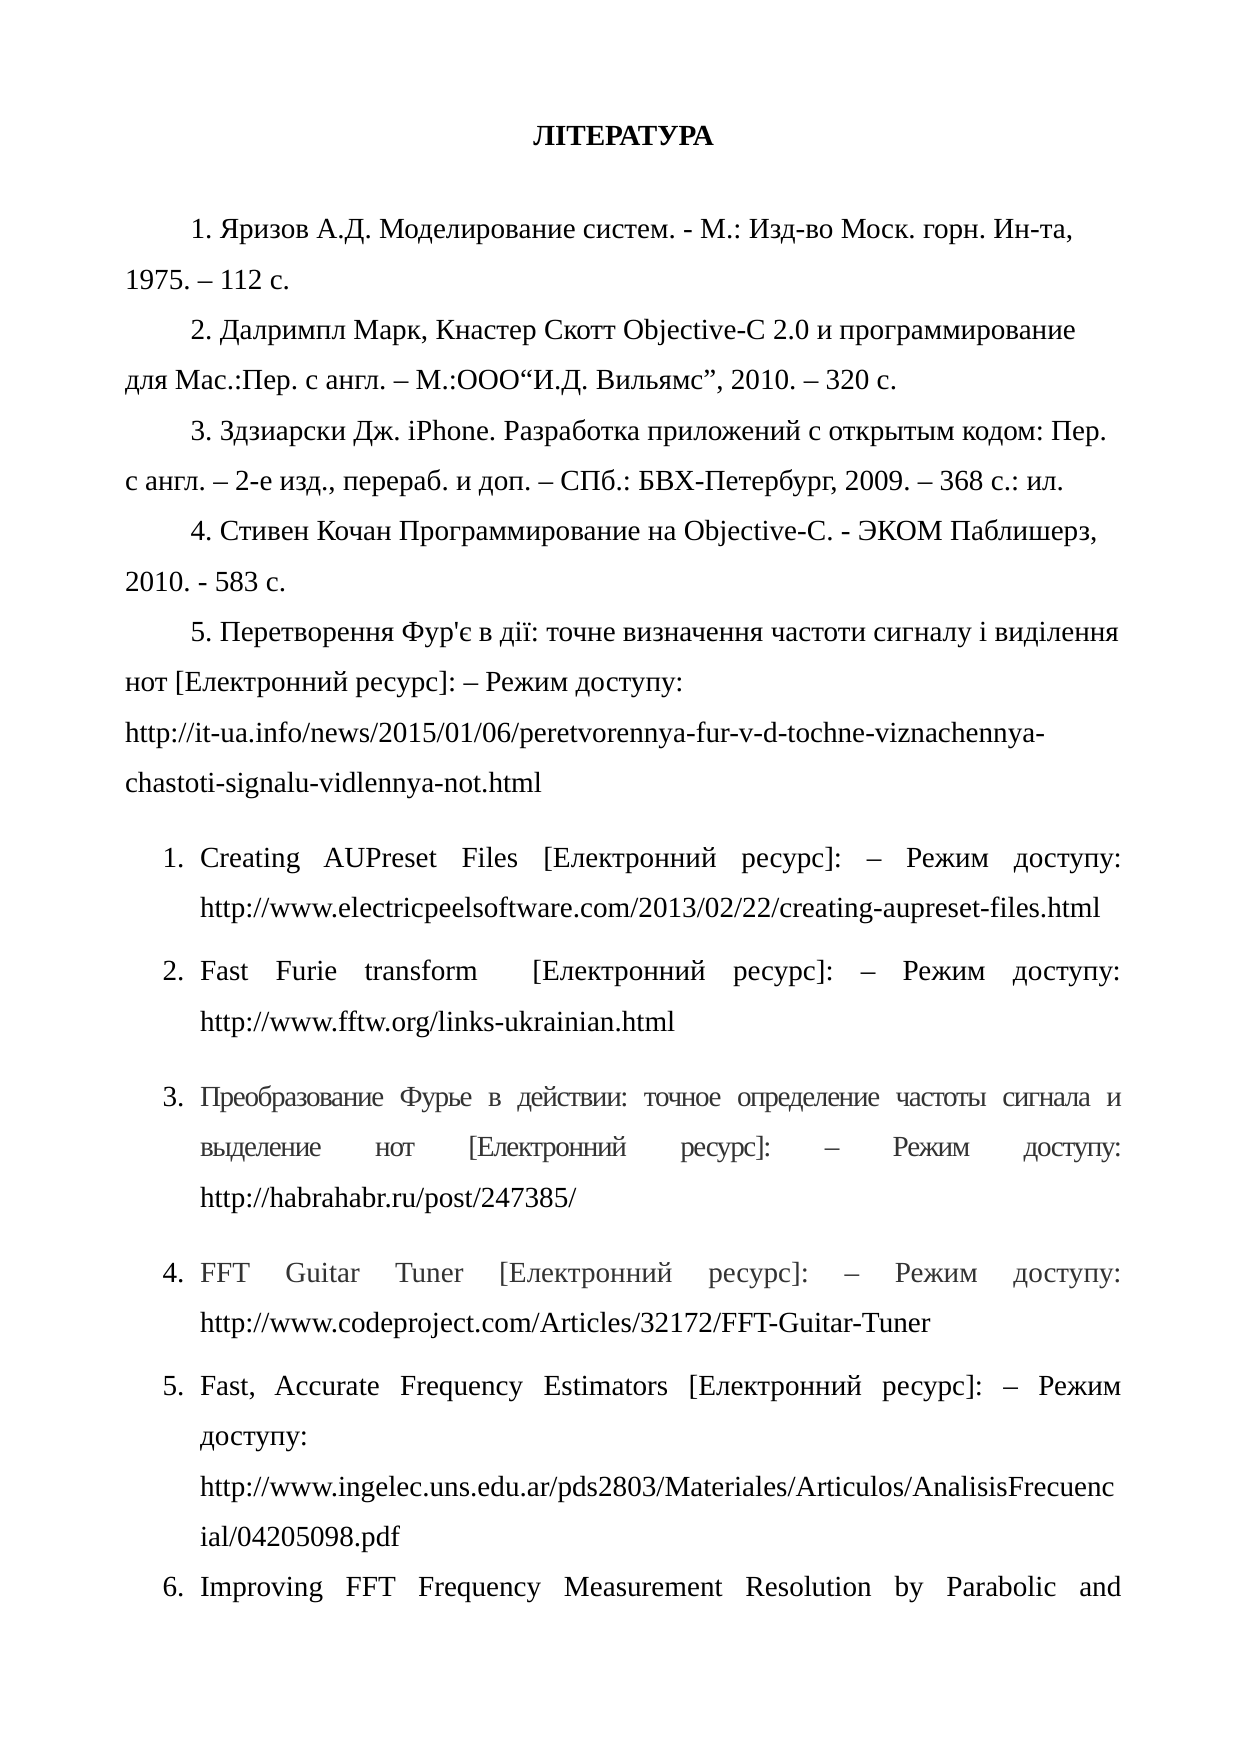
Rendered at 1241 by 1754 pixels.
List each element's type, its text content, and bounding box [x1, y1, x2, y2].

list Fast Furie transform [Електронний ресурс]: – Режим доступу: http://www.fftw.org/links-ukrainian.html [162, 953, 1122, 1037]
subtitle Преобразование Фурье в действии: точное определение частоты сигнала и выделение нот [Електронний ресурс]: – Режим доступу: http://habrahabr.ru/post/247385/ [162, 1079, 1122, 1213]
text 3. Здзиарски Дж. iPhone. Разработка приложений с открытым кодом: Пер. с англ. – 2-е изд., перераб. и доп. – СПб.: БВХ-Петербург, 2009. – 368 с.: ил. [125, 413, 1122, 497]
subtitle FFT Guitar Tuner [Електронний ресурс]: – Режим доступу: http://www.codeproject.com/Articles/32172/FFT-Guitar-Tuner [162, 1255, 1122, 1339]
list Fast, Accurate Frequency Estimators [Електронний ресурс]: – Режим доступу: http://www.ingelec.uns.edu.ar/pds2803/Materiales/Articulos/AnalisisFrecuencial/04205098.pdf [162, 1368, 1122, 1553]
text 4. Стивен Кочан Программирование на Objective-C. - ЭКОМ Паблишерз, 2010. - 583 c. [125, 513, 1122, 597]
text ЛІТЕРАТУРА [125, 118, 1122, 152]
subtitle Creating AUPreset Files [Електронний ресурс]: – Режим доступу: http://www.electricpeelsoftware.com/2013/02/22/creating-aupreset-files.html [162, 840, 1122, 924]
list Improving FFT Frequency Measurement Resolution by Parabolic and [162, 1569, 1122, 1603]
text 2. Далримпл Марк, Кнастер Скотт Objective-C 2.0 и программирование для Mac.:Пер. с англ. – М.:ООО“И.Д. Вильямс”, 2010. – 320 c. [125, 312, 1122, 396]
text 1. Яризов А.Д. Моделирование систем. - М.: Изд-во Моск. горн. Ин-та, 1975. – 112 с. [125, 212, 1122, 295]
text 5. Перетворення Фур'є в дії: точне визначення частоти сигналу і виділення нот [Електронний ресурс]: – Режим доступу: http://it-ua.info/news/2015/01/06/peretvorennya-fur-v-d-tochne-viznachennya-chastoti-signalu-vidlennya-not.html [125, 614, 1122, 798]
